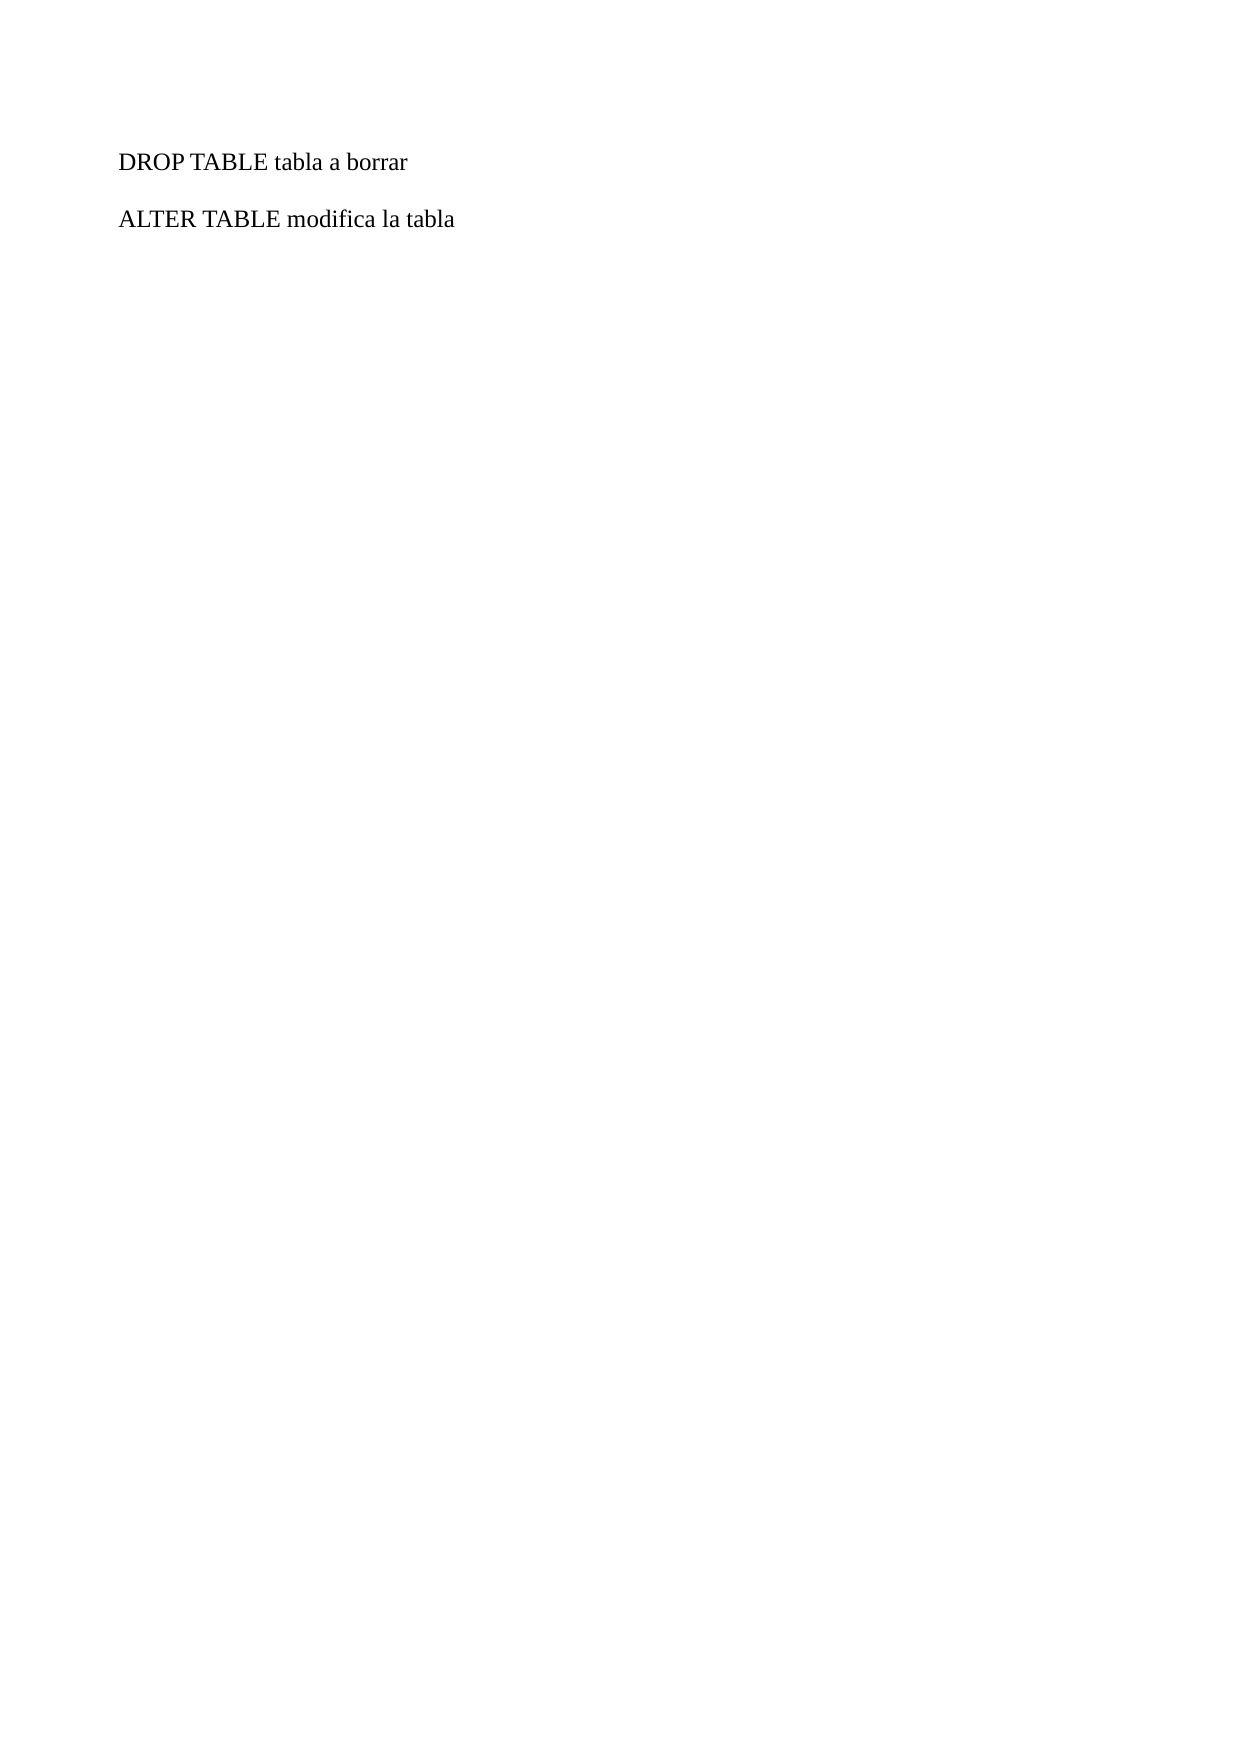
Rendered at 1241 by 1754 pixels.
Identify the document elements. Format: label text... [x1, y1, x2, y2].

text ALTER TABLE modifica la tabla [118, 204, 1122, 233]
text DROP TABLE tabla a borrar [118, 147, 1122, 176]
